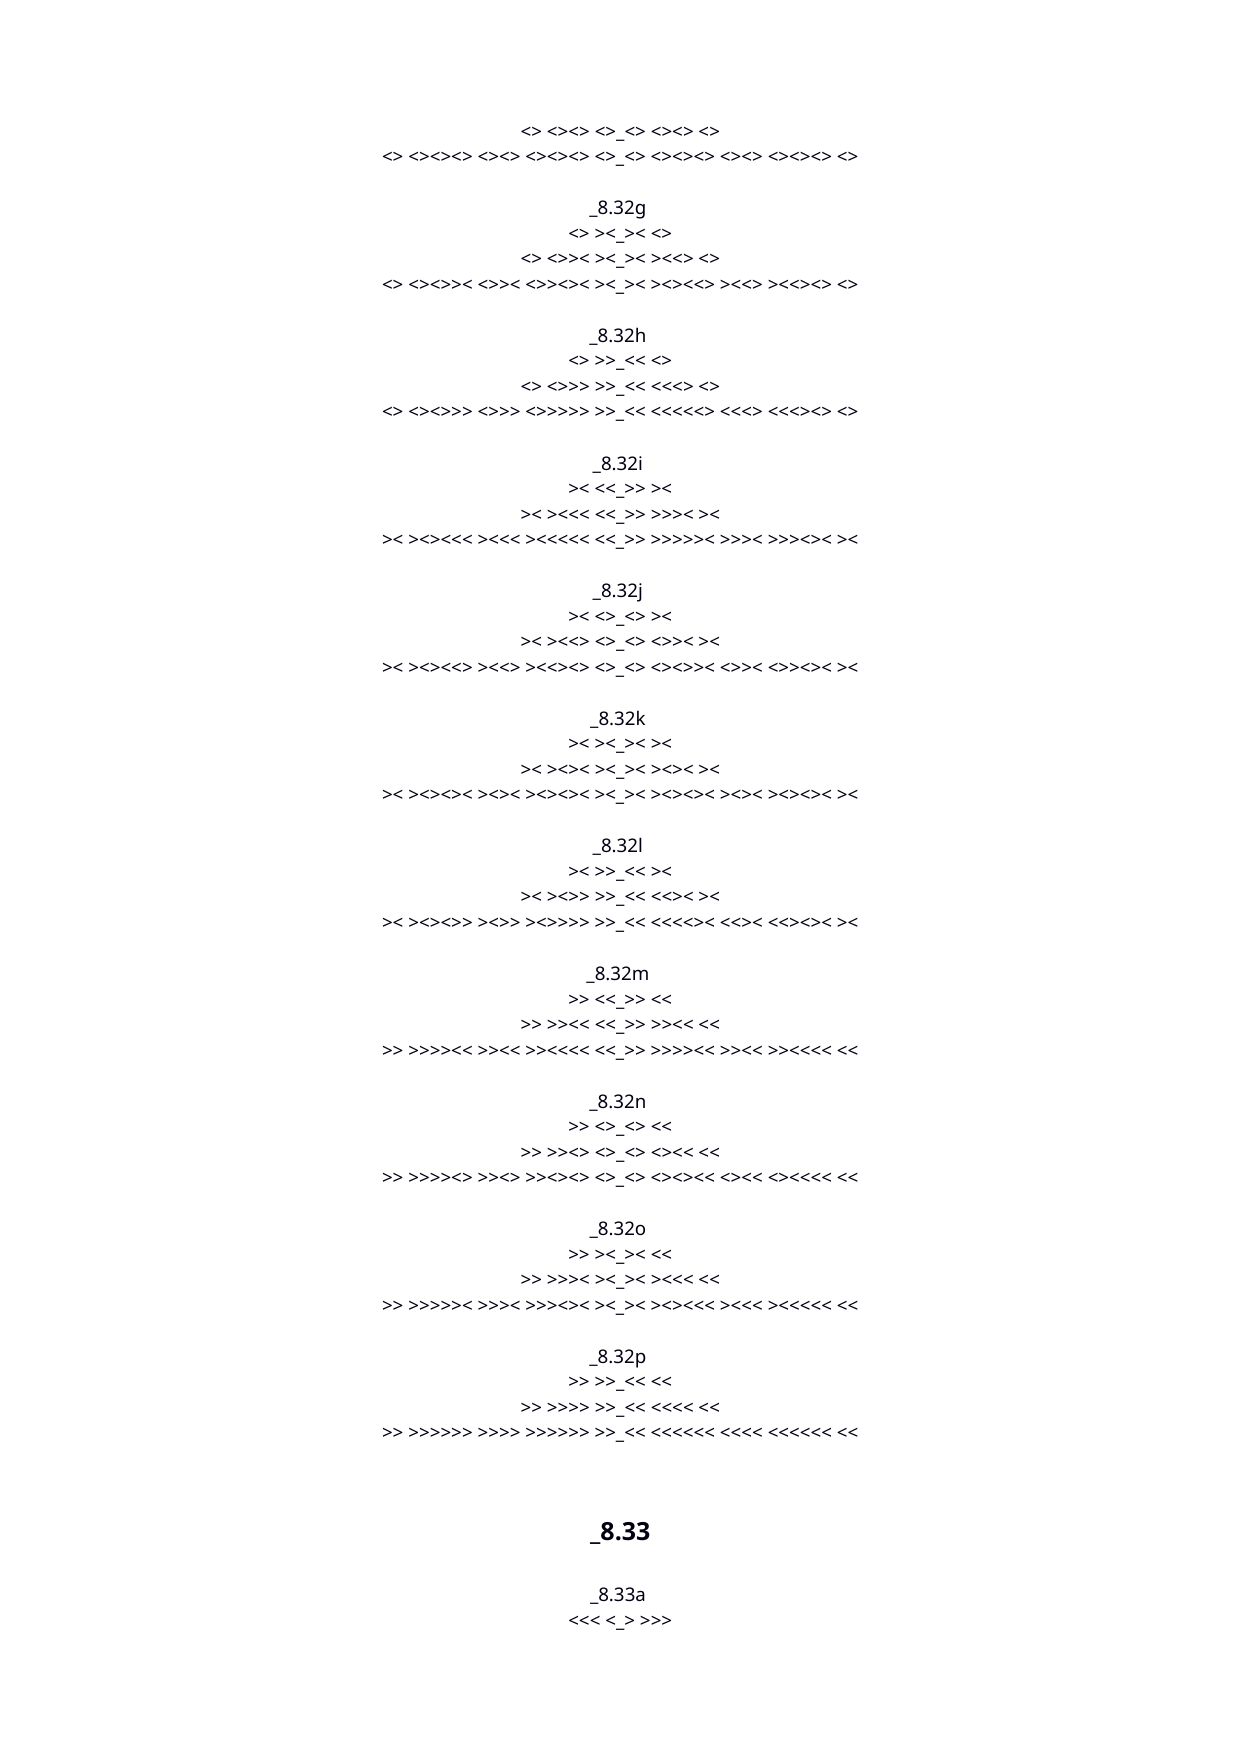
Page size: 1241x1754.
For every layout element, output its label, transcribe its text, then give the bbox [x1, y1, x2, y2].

text >> >><> <>_<> <><< << [118, 1139, 1122, 1164]
text _8.32j [118, 577, 1122, 603]
text _8.32i [118, 450, 1122, 475]
text <> ><_>< <> [118, 220, 1122, 246]
text >< ><><<< ><<< ><<<<< <<_>> >>>>>< >>>< >>><>< >< [118, 526, 1122, 552]
text >> >>>> >>_<< <<<< << [118, 1394, 1122, 1420]
text >< ><<> <>_<> <>>< >< [118, 628, 1122, 654]
text >> ><_>< << [118, 1241, 1122, 1267]
text >< <>_<> >< [118, 603, 1122, 628]
text >> >>>>>> >>>> >>>>>> >>_<< <<<<<< <<<< <<<<<< << [118, 1420, 1122, 1445]
text >< ><>> >>_<< <<>< >< [118, 884, 1122, 909]
text <> <><>>< <>>< <>><>< ><_>< ><><<> ><<> ><<><> <> [118, 271, 1122, 297]
text >> >>>><< >><< >><<<< <<_>> >>>><< >><< >><<<< << [118, 1037, 1122, 1062]
text >> >><< <<_>> >><< << [118, 1011, 1122, 1037]
text >< ><><>< ><>< ><><>< ><_>< ><><>< ><>< ><><>< >< [118, 782, 1122, 807]
text >> <>_<> << [118, 1113, 1122, 1139]
text >< <<_>> >< [118, 475, 1122, 501]
text _8.32h [118, 322, 1122, 348]
text <> <>>> >>_<< <<<> <> [118, 373, 1122, 399]
text >> >>_<< << [118, 1369, 1122, 1394]
text >< ><<< <<_>> >>>< >< [118, 501, 1122, 526]
text _8.32k [118, 705, 1122, 731]
text _8.32p [118, 1343, 1122, 1369]
text <> <><><> <><> <><><> <>_<> <><><> <><> <><><> <> [118, 144, 1122, 169]
text _8.32o [118, 1216, 1122, 1241]
text _8.32g [118, 195, 1122, 220]
text <> <><>>> <>>> <>>>>> >>_<< <<<<<> <<<> <<<><> <> [118, 399, 1122, 424]
text >< ><><>> ><>> ><>>>> >>_<< <<<<>< <<>< <<><>< >< [118, 909, 1122, 935]
text _8.32l [118, 833, 1122, 858]
text >< ><><<> ><<> ><<><> <>_<> <><>>< <>>< <>><>< >< [118, 654, 1122, 679]
text _8.33a [118, 1581, 1122, 1607]
text _8.32m [118, 960, 1122, 986]
text _8.32n [118, 1088, 1122, 1113]
text >< ><>< ><_>< ><>< >< [118, 756, 1122, 782]
text >> >>>>>< >>>< >>><>< ><_>< ><><<< ><<< ><<<<< << [118, 1292, 1122, 1318]
text >> >>>><> >><> >><><> <>_<> <><><< <><< <><<<< << [118, 1164, 1122, 1190]
text >< ><_>< >< [118, 731, 1122, 756]
text >< >>_<< >< [118, 858, 1122, 884]
text _8.33 [118, 1513, 1122, 1547]
text <<< <_> >>> [118, 1607, 1122, 1632]
text <> <>>< ><_>< ><<> <> [118, 246, 1122, 271]
text >> <<_>> << [118, 986, 1122, 1011]
text <> <><> <>_<> <><> <> [118, 118, 1122, 144]
text >> >>>< ><_>< ><<< << [118, 1267, 1122, 1292]
text <> >>_<< <> [118, 348, 1122, 373]
